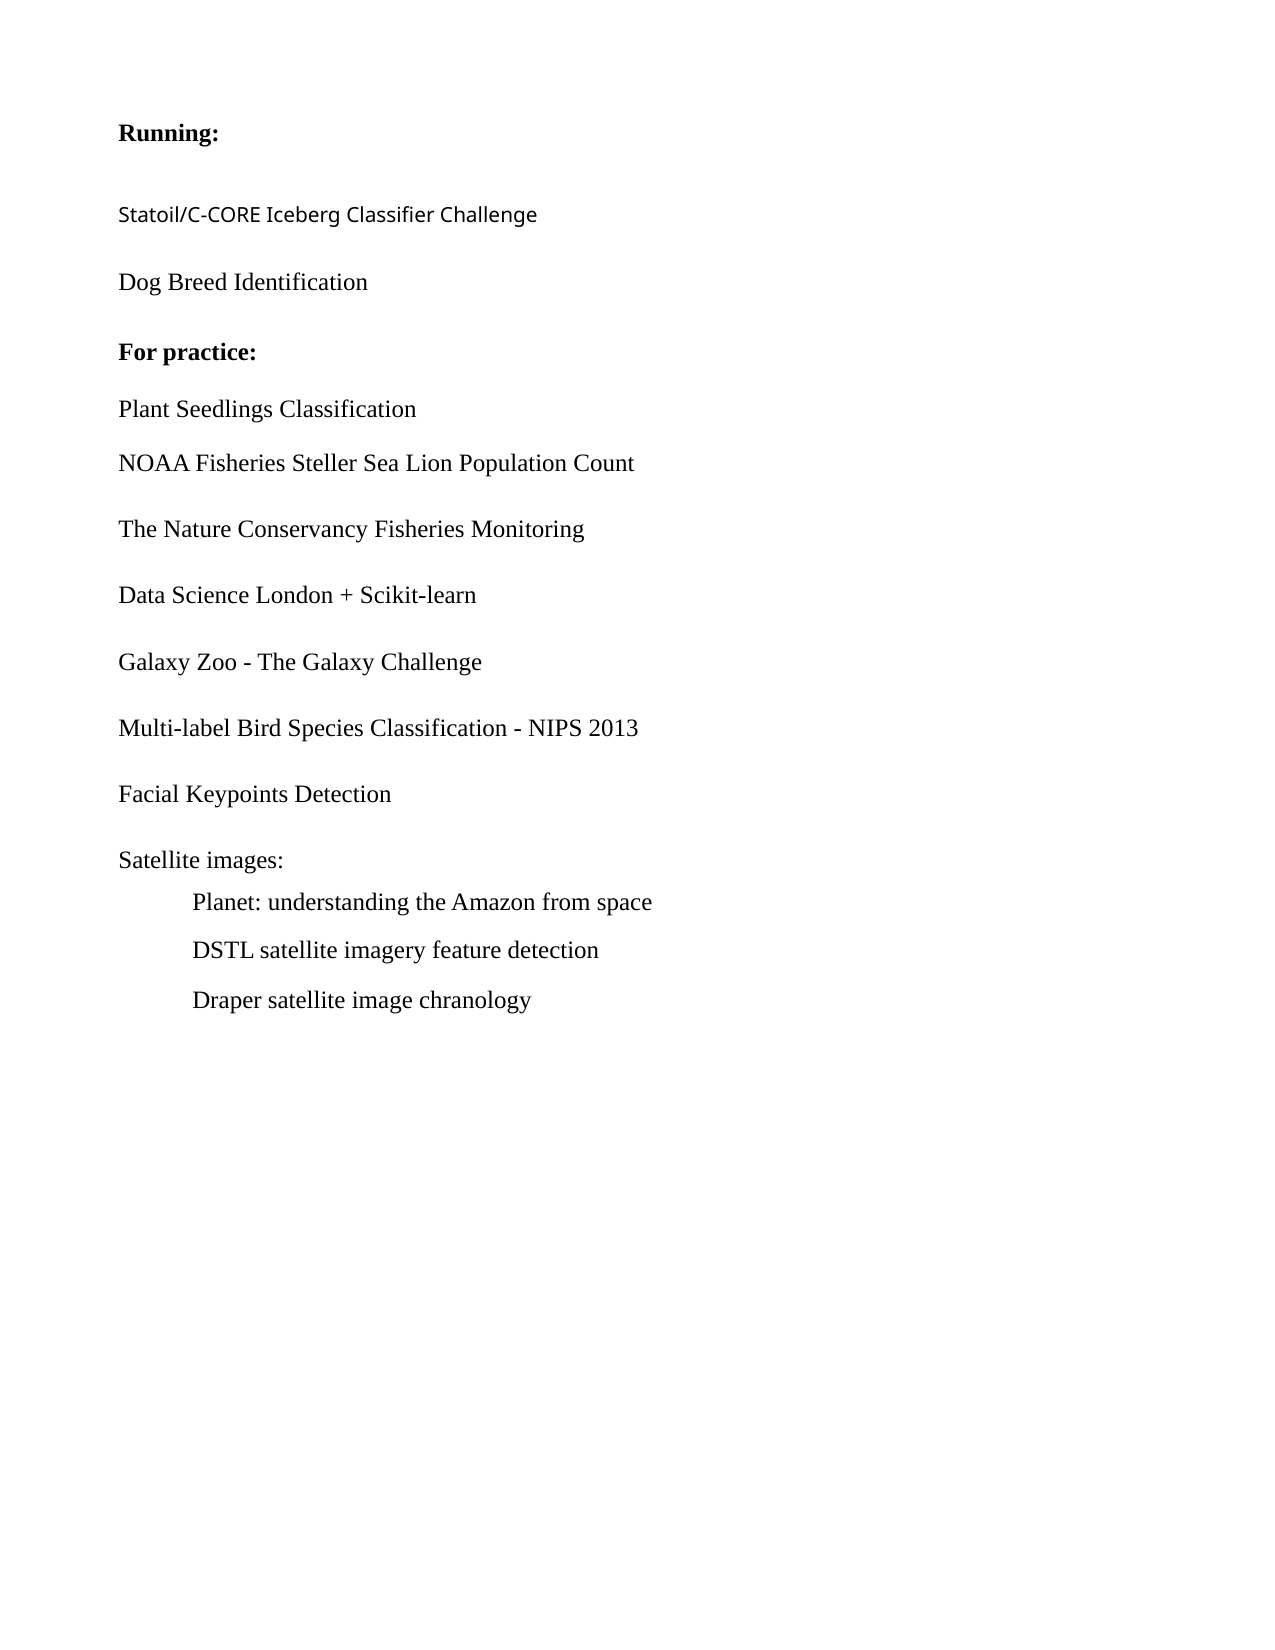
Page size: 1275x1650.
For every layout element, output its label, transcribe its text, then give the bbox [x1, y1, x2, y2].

subtitle Data Science London + Scikit-learn [118, 580, 1157, 609]
text Draper satellite image chranology [118, 985, 1157, 1013]
subtitle Facial Keypoints Detection [118, 779, 1157, 808]
text DSTL satellite imagery feature detection [118, 936, 1157, 964]
subtitle NOAA Fisheries Steller Sea Lion Population Count [118, 448, 1157, 477]
subtitle Statoil/C-CORE Iceberg Classifier Challenge [118, 201, 1157, 229]
text Running: [118, 118, 1157, 147]
subtitle Dog Breed Identification [118, 267, 1157, 295]
text Planet: understanding the Amazon from space [118, 887, 1157, 915]
text For practice: [118, 337, 1157, 365]
text Plant Seedlings Classification [118, 394, 1157, 423]
subtitle Multi-label Bird Species Classification - NIPS 2013 [118, 713, 1157, 742]
subtitle The Nature Conservancy Fisheries Monitoring [118, 514, 1157, 543]
subtitle Galaxy Zoo - The Galaxy Challenge [118, 647, 1157, 675]
subtitle Satellite images: [118, 845, 1157, 874]
